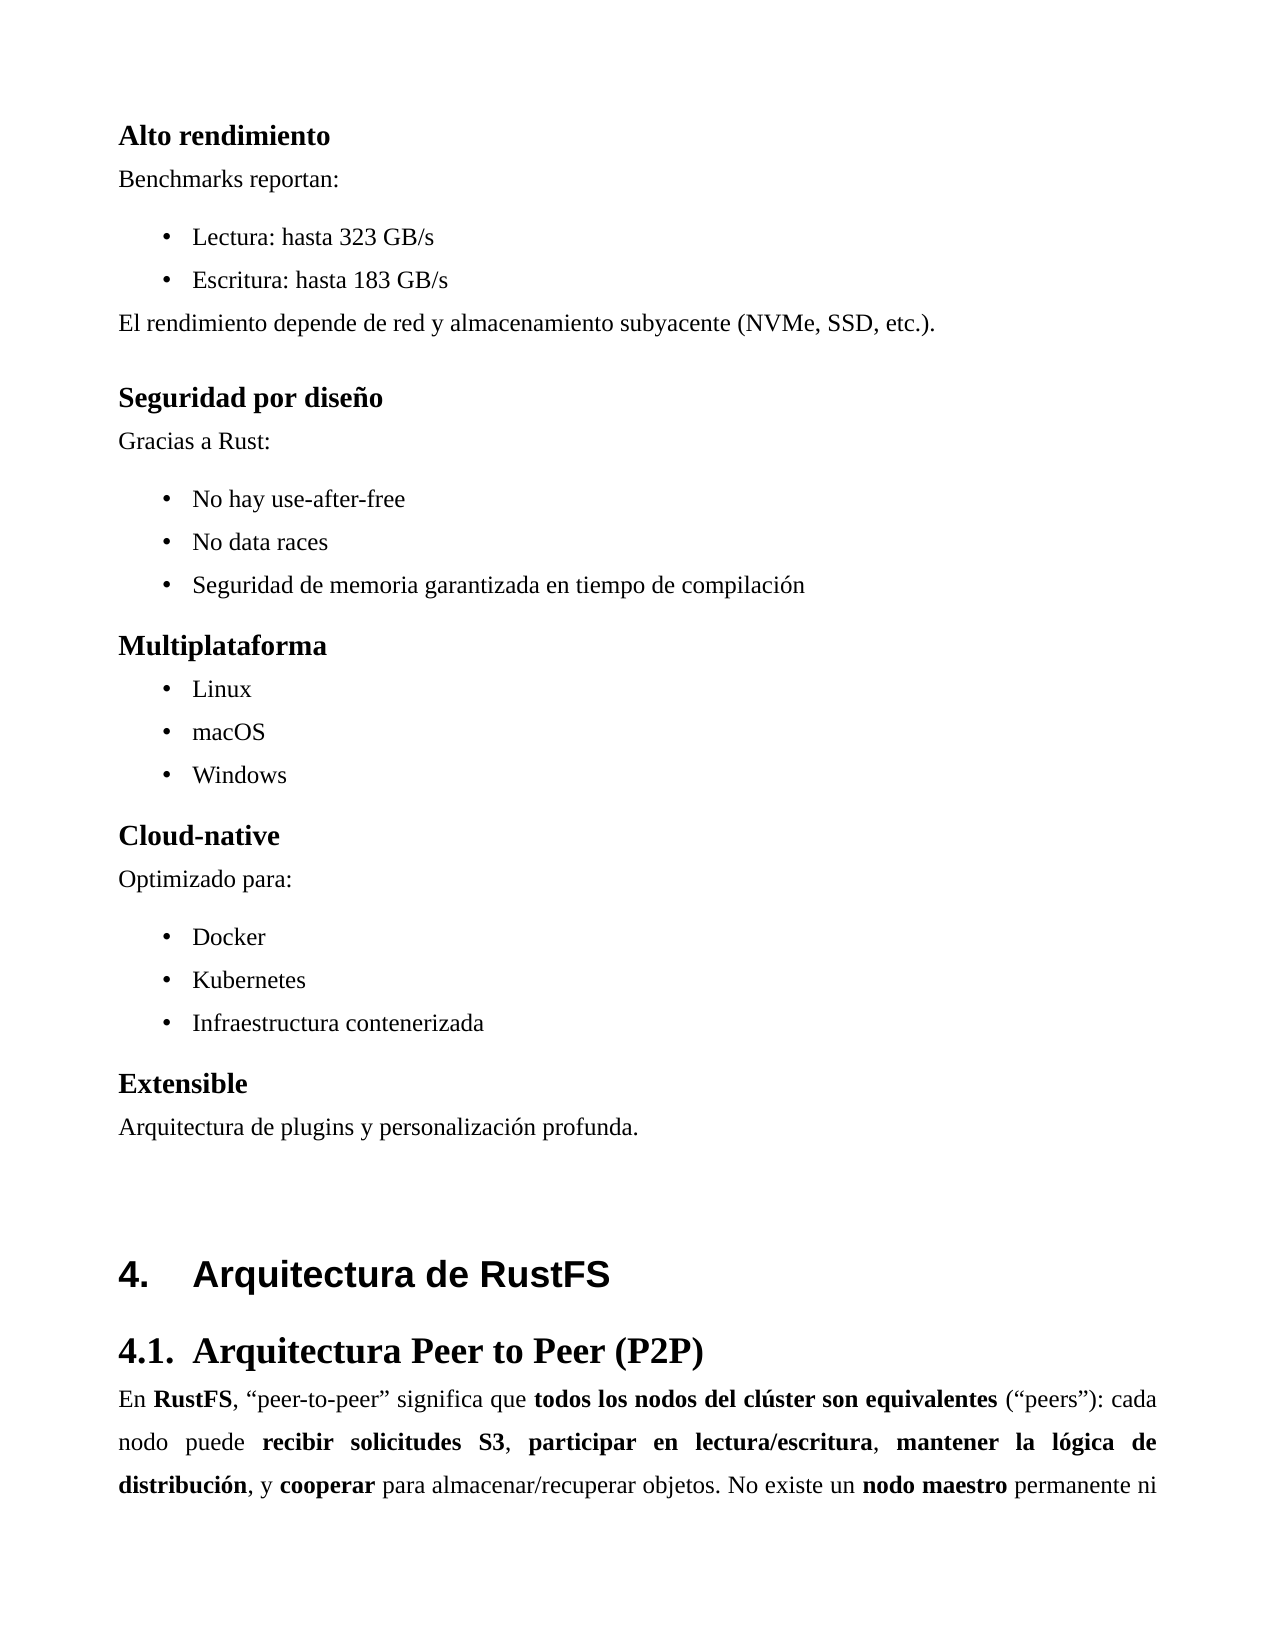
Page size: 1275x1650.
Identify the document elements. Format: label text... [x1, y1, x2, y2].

subtitle Arquitectura Peer to Peer (P2P) [118, 1329, 1157, 1372]
list Windows [162, 760, 1157, 789]
text El rendimiento depende de red y almacenamiento subyacente (NVMe, SSD, etc.). [118, 308, 1157, 337]
subtitle Extensible [118, 1066, 1157, 1099]
list Infraestructura contenerizada [162, 1008, 1157, 1037]
list No data races [162, 527, 1157, 556]
list macOS [162, 717, 1157, 746]
list No hay use-after-free [162, 484, 1157, 513]
subtitle Cloud-native [118, 818, 1157, 852]
subtitle Arquitectura de RustFS [118, 1252, 1157, 1295]
list Lectura: hasta 323 GB/s [162, 222, 1157, 251]
subtitle Multiplataforma [118, 628, 1157, 662]
list Docker [162, 922, 1157, 951]
subtitle Seguridad por diseño [118, 380, 1157, 414]
list Linux [162, 674, 1157, 703]
list Seguridad de memoria garantizada en tiempo de compilación [162, 570, 1157, 599]
text En RustFS, “peer-to-peer” significa que todos los nodos del clúster son equivalentes (“peers”): cada nodo puede recibir solicitudes S3, participar en lectura/escritura, mantener la lógica de distribución, y cooperar para almacenar/recuperar objetos. No existe un nodo maestro permanente ni [118, 1384, 1157, 1499]
text Arquitectura de plugins y personalización profunda. [118, 1112, 1157, 1141]
text Benchmarks reportan: [118, 164, 1157, 193]
text Optimizado para: [118, 864, 1157, 893]
text Gracias a Rust: [118, 426, 1157, 455]
list Kubernetes [162, 965, 1157, 994]
list Escritura: hasta 183 GB/s [162, 265, 1157, 294]
subtitle Alto rendimiento [118, 118, 1157, 152]
